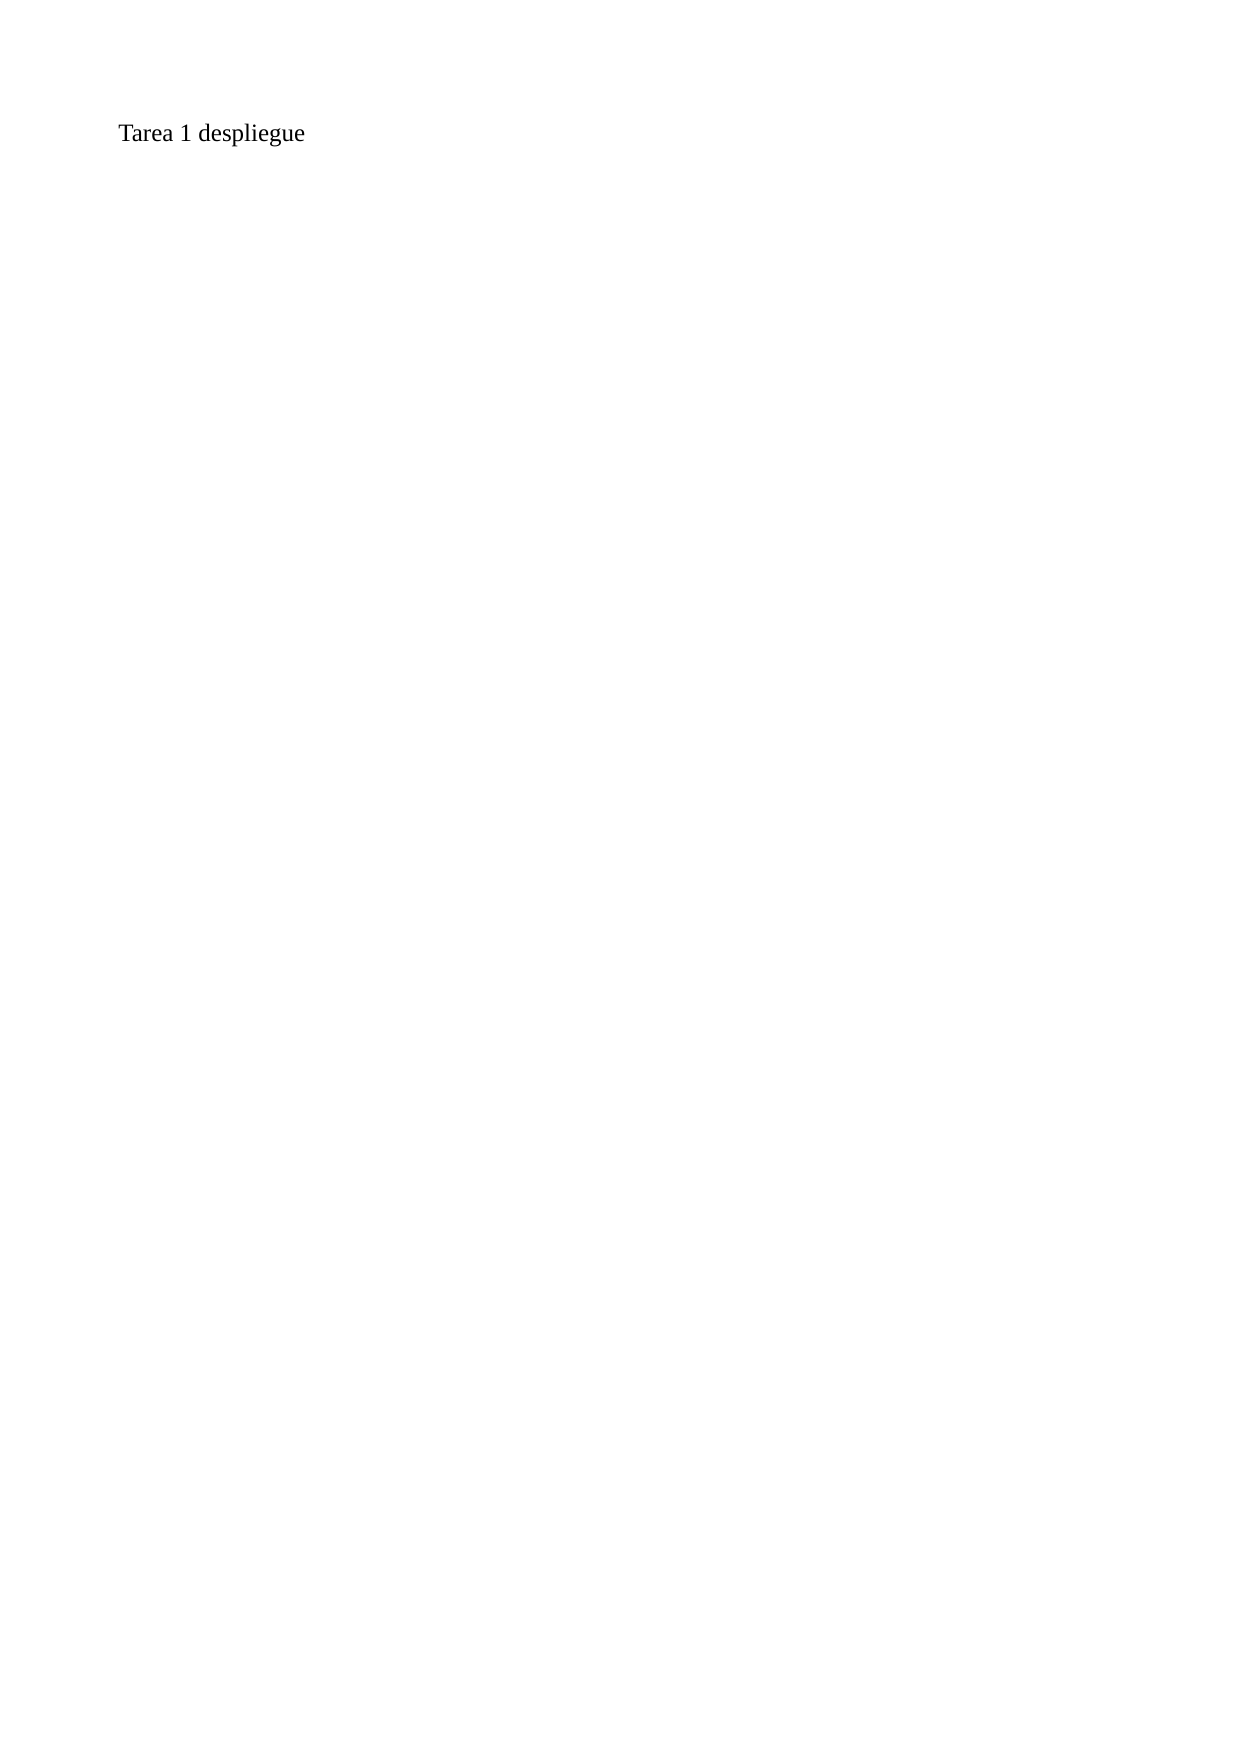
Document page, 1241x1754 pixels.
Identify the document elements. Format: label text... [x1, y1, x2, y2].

text Tarea 1 despliegue [118, 118, 1122, 147]
